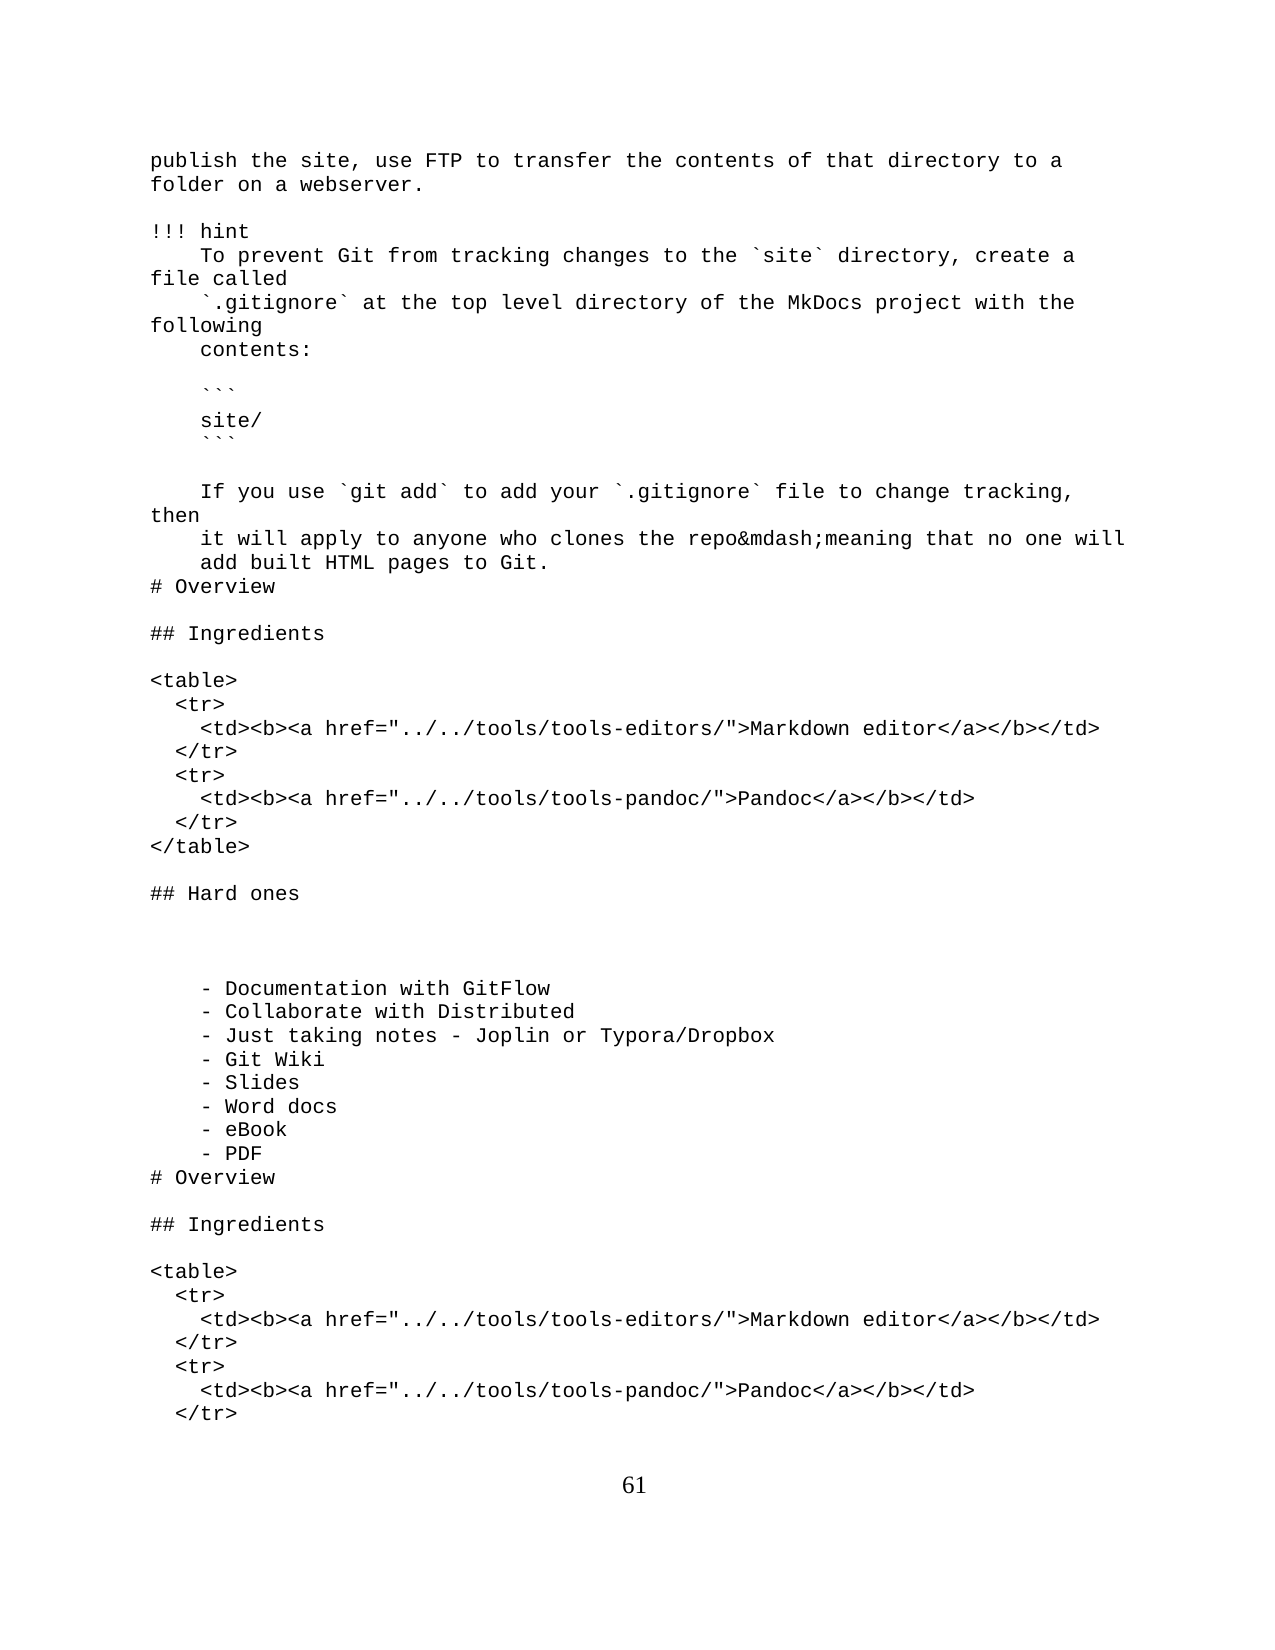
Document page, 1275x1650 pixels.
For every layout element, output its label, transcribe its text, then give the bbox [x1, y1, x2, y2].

text - Slides [150, 1072, 1125, 1096]
text <td><b><a href="../../tools/tools-pandoc/">Pandoc</a></b></td> [150, 788, 1125, 812]
text <table> [150, 670, 1125, 694]
text ``` [150, 386, 1125, 410]
text ``` [150, 434, 1125, 457]
text <td><b><a href="../../tools/tools-editors/">Markdown editor</a></b></td> [150, 1309, 1125, 1332]
text </table> [150, 836, 1125, 859]
text </tr> [150, 741, 1125, 765]
text </tr> [150, 1403, 1125, 1427]
text ## Ingredients [150, 1214, 1125, 1238]
text - Collaborate with Distributed [150, 1001, 1125, 1025]
text - Documentation with GitFlow [150, 978, 1125, 1001]
text - Git Wiki [150, 1048, 1125, 1072]
text publish the site, use FTP to transfer the contents of that directory to a folder on a webserver. [150, 150, 1125, 197]
text add built HTML pages to Git. [150, 552, 1125, 576]
text ## Ingredients [150, 623, 1125, 647]
text it will apply to anyone who clones the repo&mdash;meaning that no one will [150, 528, 1125, 552]
text <td><b><a href="../../tools/tools-editors/">Markdown editor</a></b></td> [150, 717, 1125, 741]
text <table> [150, 1261, 1125, 1285]
text `.gitignore` at the top level directory of the MkDocs project with the following [150, 292, 1125, 339]
text If you use `git add` to add your `.gitignore` file to change tracking, then [150, 481, 1125, 528]
text <td><b><a href="../../tools/tools-pandoc/">Pandoc</a></b></td> [150, 1379, 1125, 1403]
text To prevent Git from tracking changes to the `site` directory, create a file called [150, 244, 1125, 292]
text !!! hint [150, 221, 1125, 244]
text <tr> [150, 1356, 1125, 1379]
text - PDF [150, 1143, 1125, 1167]
text contents: [150, 339, 1125, 363]
text # Overview [150, 1167, 1125, 1190]
text # Overview [150, 576, 1125, 599]
text <tr> [150, 1285, 1125, 1309]
text - Word docs [150, 1096, 1125, 1119]
text ## Hard ones [150, 883, 1125, 907]
text - eBook [150, 1119, 1125, 1143]
text site/ [150, 410, 1125, 434]
text - Just taking notes - Joplin or Typora/Dropbox [150, 1025, 1125, 1048]
text <tr> [150, 694, 1125, 717]
text </tr> [150, 1332, 1125, 1356]
text </tr> [150, 812, 1125, 836]
text <tr> [150, 765, 1125, 788]
